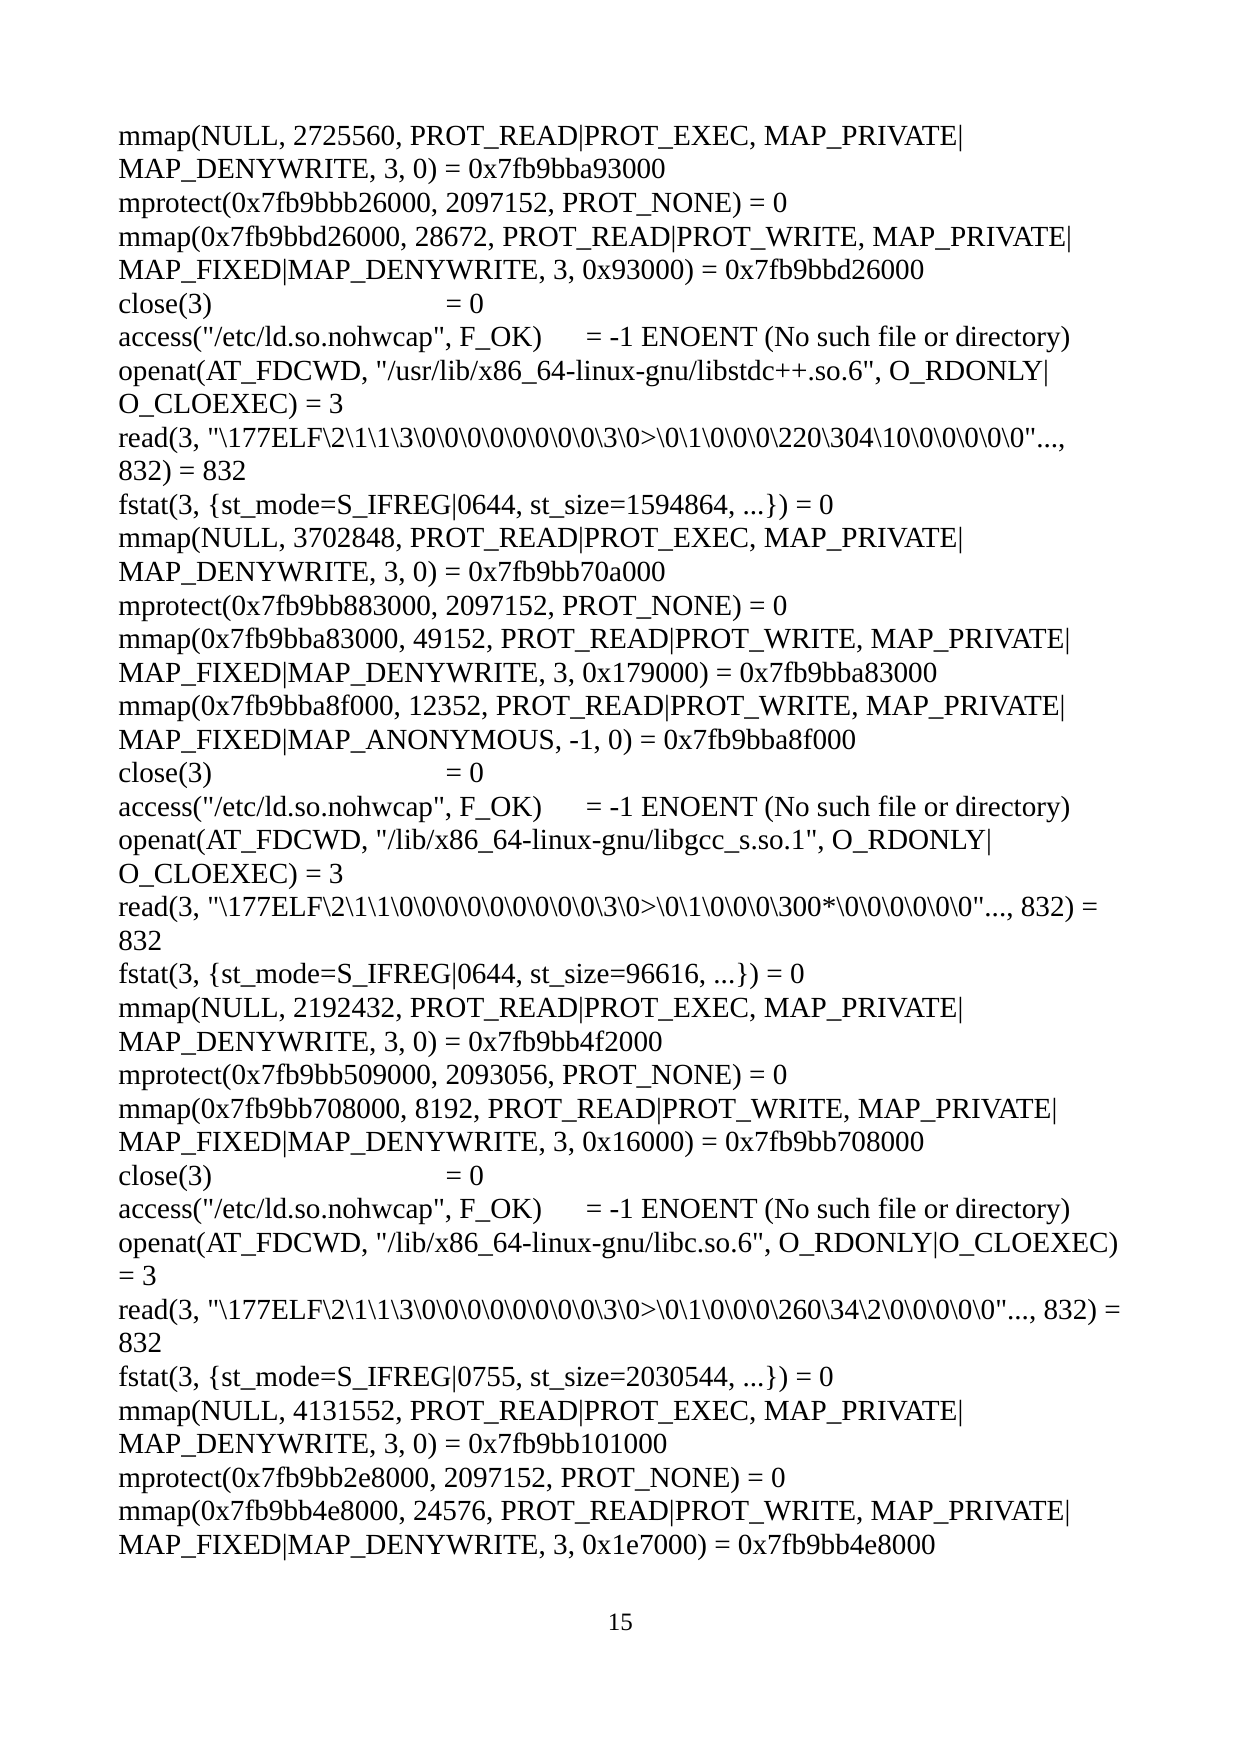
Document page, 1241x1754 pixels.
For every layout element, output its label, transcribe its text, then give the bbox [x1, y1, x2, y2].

text mmap(NULL, 2725560, PROT_READ|PROT_EXEC, MAP_PRIVATE|MAP_DENYWRITE, 3, 0) = 0x7fb9bba93000 [118, 118, 1122, 185]
text openat(AT_FDCWD, "/lib/x86_64-linux-gnu/libgcc_s.so.1", O_RDONLY|O_CLOEXEC) = 3 [118, 822, 1122, 889]
text read(3, "\177ELF\2\1\1\3\0\0\0\0\0\0\0\0\3\0>\0\1\0\0\0\260\34\2\0\0\0\0\0"..., 832) = 832 [118, 1292, 1122, 1359]
text access("/etc/ld.so.nohwcap", F_OK) = -1 ENOENT (No such file or directory) [118, 1191, 1122, 1225]
text mmap(0x7fb9bb708000, 8192, PROT_READ|PROT_WRITE, MAP_PRIVATE|MAP_FIXED|MAP_DENYWRITE, 3, 0x16000) = 0x7fb9bb708000 [118, 1091, 1122, 1158]
text mprotect(0x7fb9bb883000, 2097152, PROT_NONE) = 0 [118, 588, 1122, 621]
text mmap(0x7fb9bb4e8000, 24576, PROT_READ|PROT_WRITE, MAP_PRIVATE|MAP_FIXED|MAP_DENYWRITE, 3, 0x1e7000) = 0x7fb9bb4e8000 [118, 1493, 1122, 1560]
text mmap(0x7fb9bba8f000, 12352, PROT_READ|PROT_WRITE, MAP_PRIVATE|MAP_FIXED|MAP_ANONYMOUS, -1, 0) = 0x7fb9bba8f000 [118, 688, 1122, 755]
text close(3) = 0 [118, 286, 1122, 319]
text fstat(3, {st_mode=S_IFREG|0644, st_size=96616, ...}) = 0 [118, 957, 1122, 990]
text mmap(NULL, 4131552, PROT_READ|PROT_EXEC, MAP_PRIVATE|MAP_DENYWRITE, 3, 0) = 0x7fb9bb101000 [118, 1393, 1122, 1460]
text read(3, "\177ELF\2\1\1\0\0\0\0\0\0\0\0\0\3\0>\0\1\0\0\0\300*\0\0\0\0\0\0"..., 832) = 832 [118, 889, 1122, 957]
text mmap(NULL, 3702848, PROT_READ|PROT_EXEC, MAP_PRIVATE|MAP_DENYWRITE, 3, 0) = 0x7fb9bb70a000 [118, 521, 1122, 588]
text mmap(0x7fb9bba83000, 49152, PROT_READ|PROT_WRITE, MAP_PRIVATE|MAP_FIXED|MAP_DENYWRITE, 3, 0x179000) = 0x7fb9bba83000 [118, 621, 1122, 688]
text read(3, "\177ELF\2\1\1\3\0\0\0\0\0\0\0\0\3\0>\0\1\0\0\0\220\304\10\0\0\0\0\0"..., 832) = 832 [118, 420, 1122, 487]
text openat(AT_FDCWD, "/lib/x86_64-linux-gnu/libc.so.6", O_RDONLY|O_CLOEXEC) = 3 [118, 1225, 1122, 1292]
text fstat(3, {st_mode=S_IFREG|0755, st_size=2030544, ...}) = 0 [118, 1359, 1122, 1393]
text access("/etc/ld.so.nohwcap", F_OK) = -1 ENOENT (No such file or directory) [118, 319, 1122, 353]
text mmap(NULL, 2192432, PROT_READ|PROT_EXEC, MAP_PRIVATE|MAP_DENYWRITE, 3, 0) = 0x7fb9bb4f2000 [118, 990, 1122, 1057]
text mprotect(0x7fb9bb2e8000, 2097152, PROT_NONE) = 0 [118, 1460, 1122, 1493]
text mprotect(0x7fb9bb509000, 2093056, PROT_NONE) = 0 [118, 1057, 1122, 1091]
text close(3) = 0 [118, 1158, 1122, 1191]
text close(3) = 0 [118, 755, 1122, 789]
text mprotect(0x7fb9bbb26000, 2097152, PROT_NONE) = 0 [118, 185, 1122, 219]
text access("/etc/ld.so.nohwcap", F_OK) = -1 ENOENT (No such file or directory) [118, 789, 1122, 822]
text openat(AT_FDCWD, "/usr/lib/x86_64-linux-gnu/libstdc++.so.6", O_RDONLY|O_CLOEXEC) = 3 [118, 353, 1122, 420]
text fstat(3, {st_mode=S_IFREG|0644, st_size=1594864, ...}) = 0 [118, 487, 1122, 521]
text mmap(0x7fb9bbd26000, 28672, PROT_READ|PROT_WRITE, MAP_PRIVATE|MAP_FIXED|MAP_DENYWRITE, 3, 0x93000) = 0x7fb9bbd26000 [118, 219, 1122, 286]
